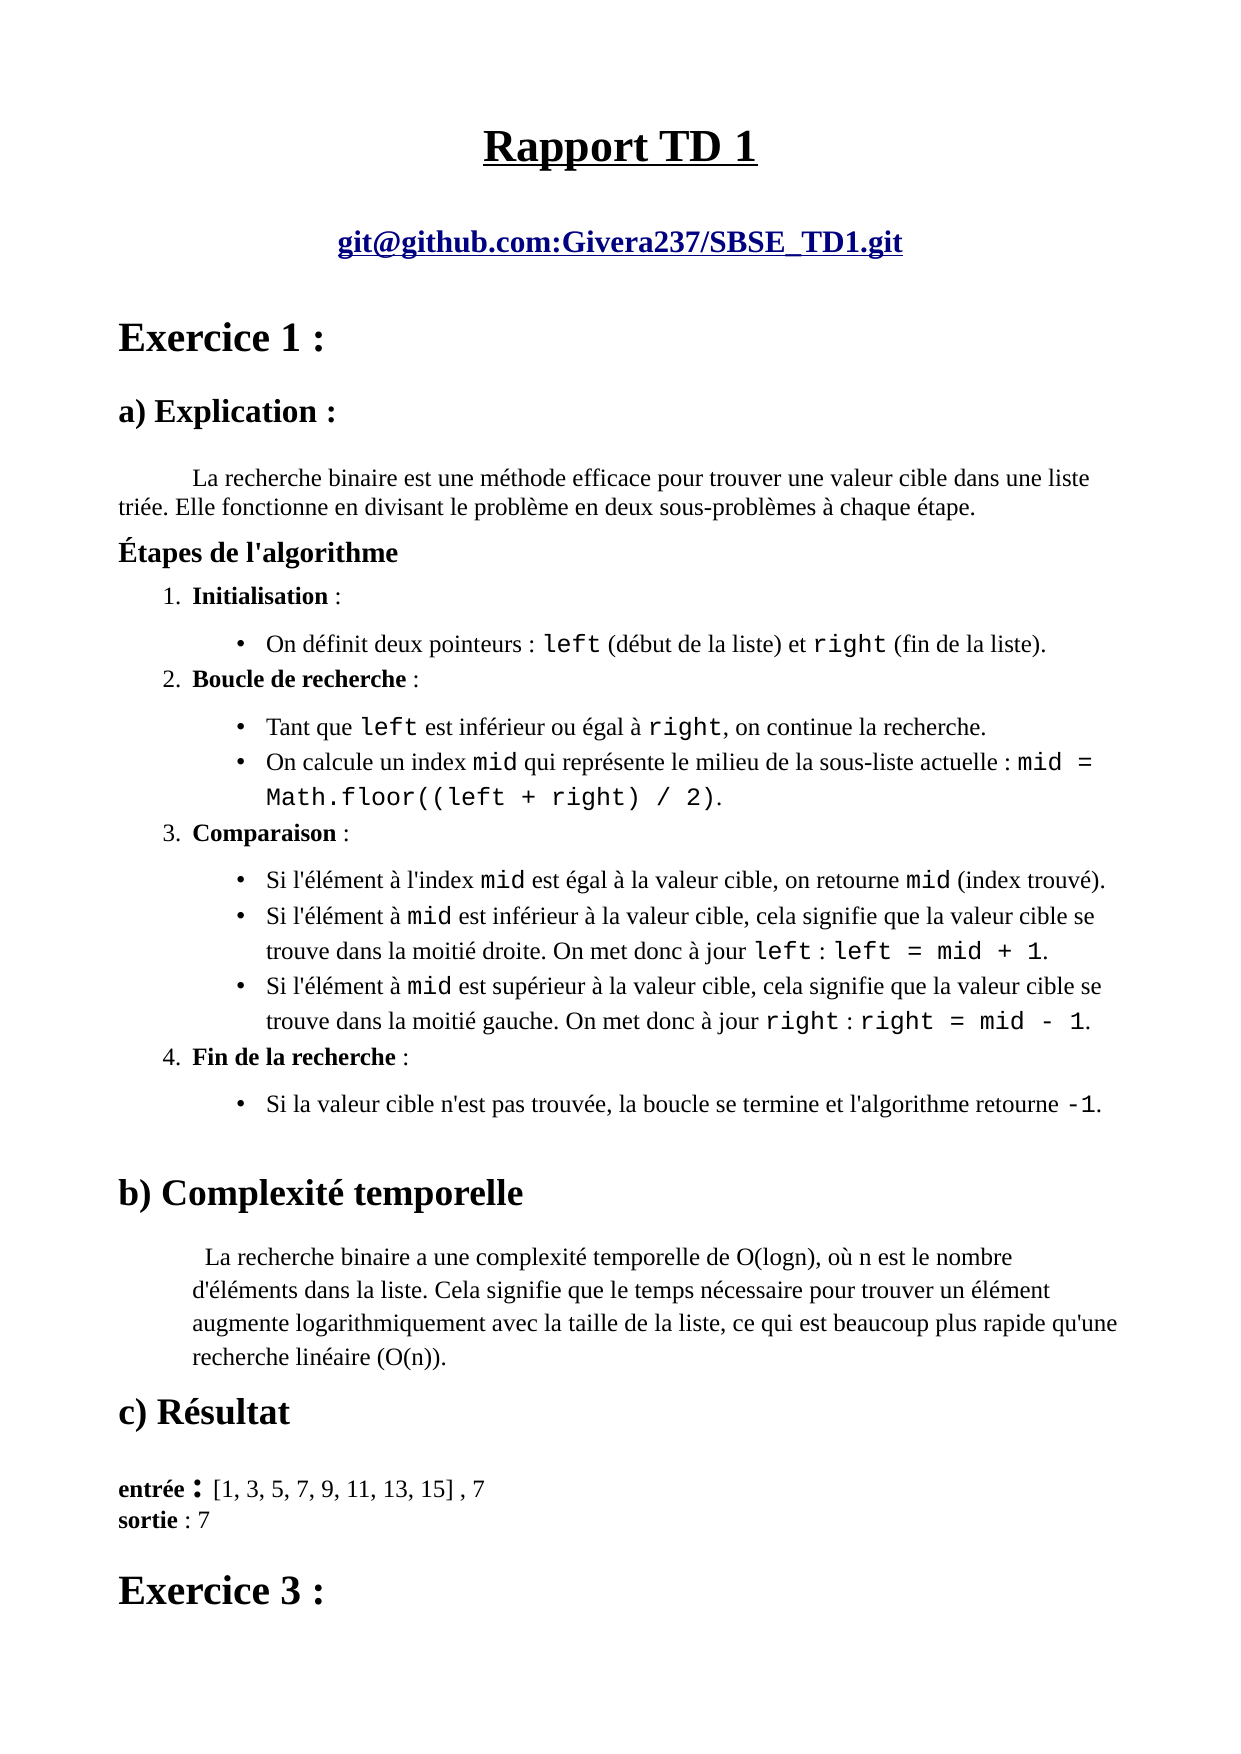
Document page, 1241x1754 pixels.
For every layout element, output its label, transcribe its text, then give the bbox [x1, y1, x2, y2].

text Rapport TD 1 [118, 118, 1122, 171]
list On calcule un index mid qui représente le milieu de la sous-liste actuelle : mid = Math.floor((left + right) / 2). [236, 747, 1122, 813]
text La recherche binaire est une méthode efficace pour trouver une valeur cible dans une liste triée. Elle fonctionne en divisant le problème en deux sous-problèmes à chaque étape. [118, 461, 1122, 521]
list Tant que left est inférieur ou égal à right, on continue la recherche. [236, 712, 1122, 743]
list Comparaison : [162, 818, 1122, 847]
text git@github.com:Givera237/SBSE_TD1.git [118, 223, 1122, 259]
list Boucle de recherche : [162, 664, 1122, 693]
list Fin de la recherche : [162, 1042, 1122, 1071]
list Si l'élément à mid est supérieur à la valeur cible, cela signifie que la valeur cible se trouve dans la moitié gauche. On met donc à jour right : right = mid - 1. [236, 971, 1122, 1037]
list Si la valeur cible n'est pas trouvée, la boucle se termine et l'algorithme retourne -1. [236, 1089, 1122, 1120]
text sortie : 7 [118, 1505, 1122, 1534]
text entrée : [1, 3, 5, 7, 9, 11, 13, 15] , 7 [118, 1462, 1122, 1505]
text Exercice 3 : [118, 1565, 1122, 1613]
list La recherche binaire a une complexité temporelle de O(logn), où n est le nombre d'éléments dans la liste. Cela signifie que le temps nécessaire pour trouver un élément augmente logarithmiquement avec la taille de la liste, ce qui est beaucoup plus rapide qu'une recherche linéaire (O(n)). [162, 1242, 1122, 1370]
list Initialisation : [162, 581, 1122, 610]
text Exercice 1 : [118, 312, 1122, 360]
list On définit deux pointeurs : left (début de la liste) et right (fin de la liste). [236, 629, 1122, 660]
text b) Complexité temporelle [118, 1171, 1122, 1214]
text a) Explication : [118, 391, 1122, 429]
list Si l'élément à mid est inférieur à la valeur cible, cela signifie que la valeur cible se trouve dans la moitié droite. On met donc à jour left : left = mid + 1. [236, 901, 1122, 967]
list Si l'élément à l'index mid est égal à la valeur cible, on retourne mid (index trouvé). [236, 865, 1122, 896]
text c) Résultat [118, 1389, 1122, 1432]
subtitle Étapes de l'algorithme [118, 535, 1122, 569]
